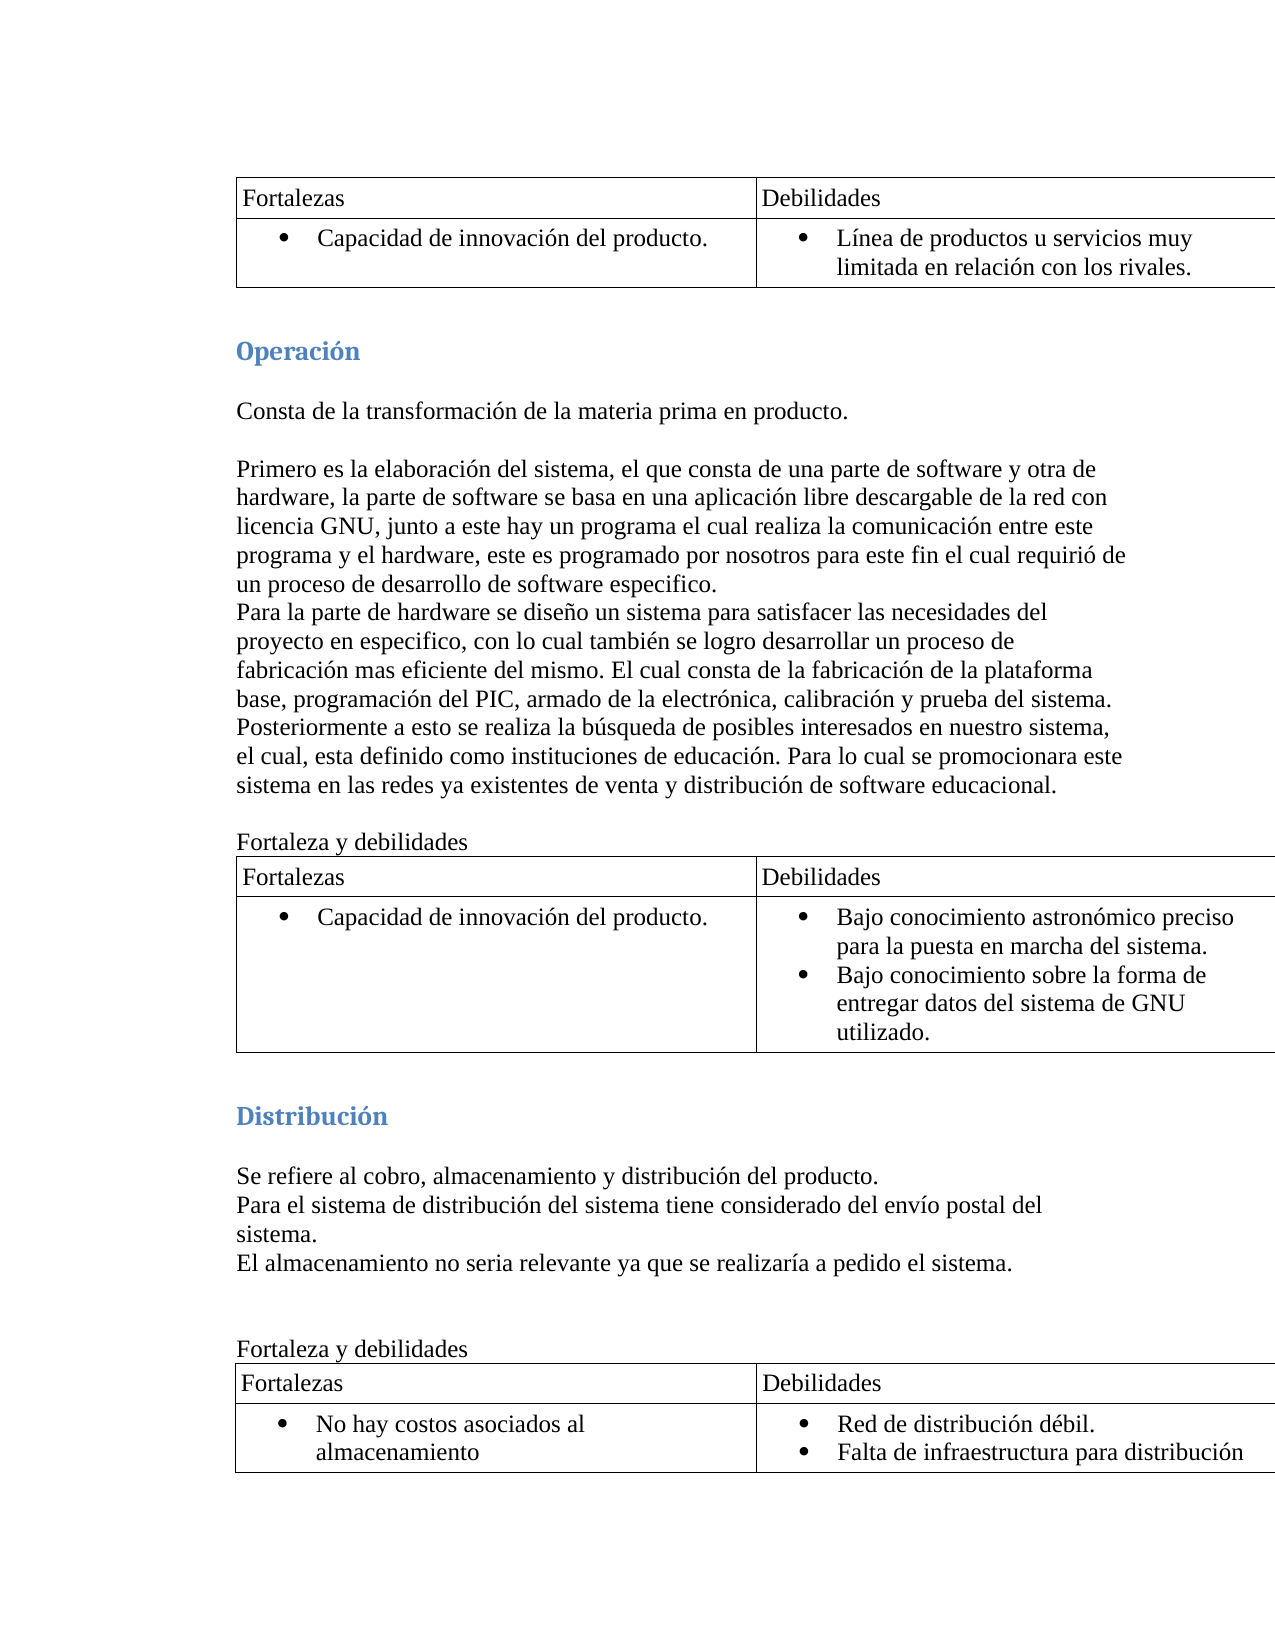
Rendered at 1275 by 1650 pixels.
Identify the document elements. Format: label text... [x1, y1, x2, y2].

table_header Fortalezas [237, 857, 756, 896]
table_header Fortalezas [237, 178, 756, 217]
table_header Debilidades [757, 1364, 1275, 1403]
table_cell Bajo conocimiento astronómico preciso para la puesta en marcha del sistema. Bajo conocimiento sobre la forma de entregar datos del sistema de GNU utilizado. [757, 897, 1275, 1052]
table_header Debilidades [757, 857, 1275, 896]
text El almacenamiento no seria relevante ya que se realizaría a pedido el sistema. [236, 1248, 1127, 1276]
table_header Fortalezas [236, 1364, 756, 1403]
text Primero es la elaboración del sistema, el que consta de una parte de software y otra de hardware, la parte de software se basa en una aplicación libre descargable de la red con licencia GNU, junto a este hay un programa el cual realiza la comunicación entre este programa y el hardware, este es programado por nosotros para este fin el cual requirió de un proceso de desarrollo de software especifico. [236, 454, 1127, 597]
table_cell Línea de productos u servicios muy limitada en relación con los rivales. [757, 219, 1275, 287]
table_cell No hay costos asociados al almacenamiento [236, 1404, 756, 1472]
table_header Debilidades [757, 178, 1275, 217]
table_cell Capacidad de innovación del producto. [237, 219, 756, 287]
subtitle Distribución [236, 1101, 1127, 1133]
table_cell Capacidad de innovación del producto. [237, 897, 756, 1052]
text Consta de la transformación de la materia prima en producto. [236, 396, 1127, 425]
subtitle Operación [236, 336, 1127, 367]
text Posteriormente a esto se realiza la búsqueda de posibles interesados en nuestro sistema, el cual, esta definido como instituciones de educación. Para lo cual se promocionara este sistema en las redes ya existentes de venta y distribución de software educacional. [236, 712, 1127, 799]
text Fortaleza y debilidades [236, 1334, 1127, 1363]
table_cell Red de distribución débil. Falta de infraestructura para distribución [757, 1404, 1275, 1472]
text Para la parte de hardware se diseño un sistema para satisfacer las necesidades del proyecto en especifico, con lo cual también se logro desarrollar un proceso de fabricación mas eficiente del mismo. El cual consta de la fabricación de la plataforma base, programación del PIC, armado de la electrónica, calibración y prueba del sistema. [236, 597, 1127, 712]
text Para el sistema de distribución del sistema tiene considerado del envío postal del sistema. [236, 1190, 1127, 1248]
text Fortaleza y debilidades [236, 827, 1127, 856]
text Se refiere al cobro, almacenamiento y distribución del producto. [236, 1161, 1127, 1190]
